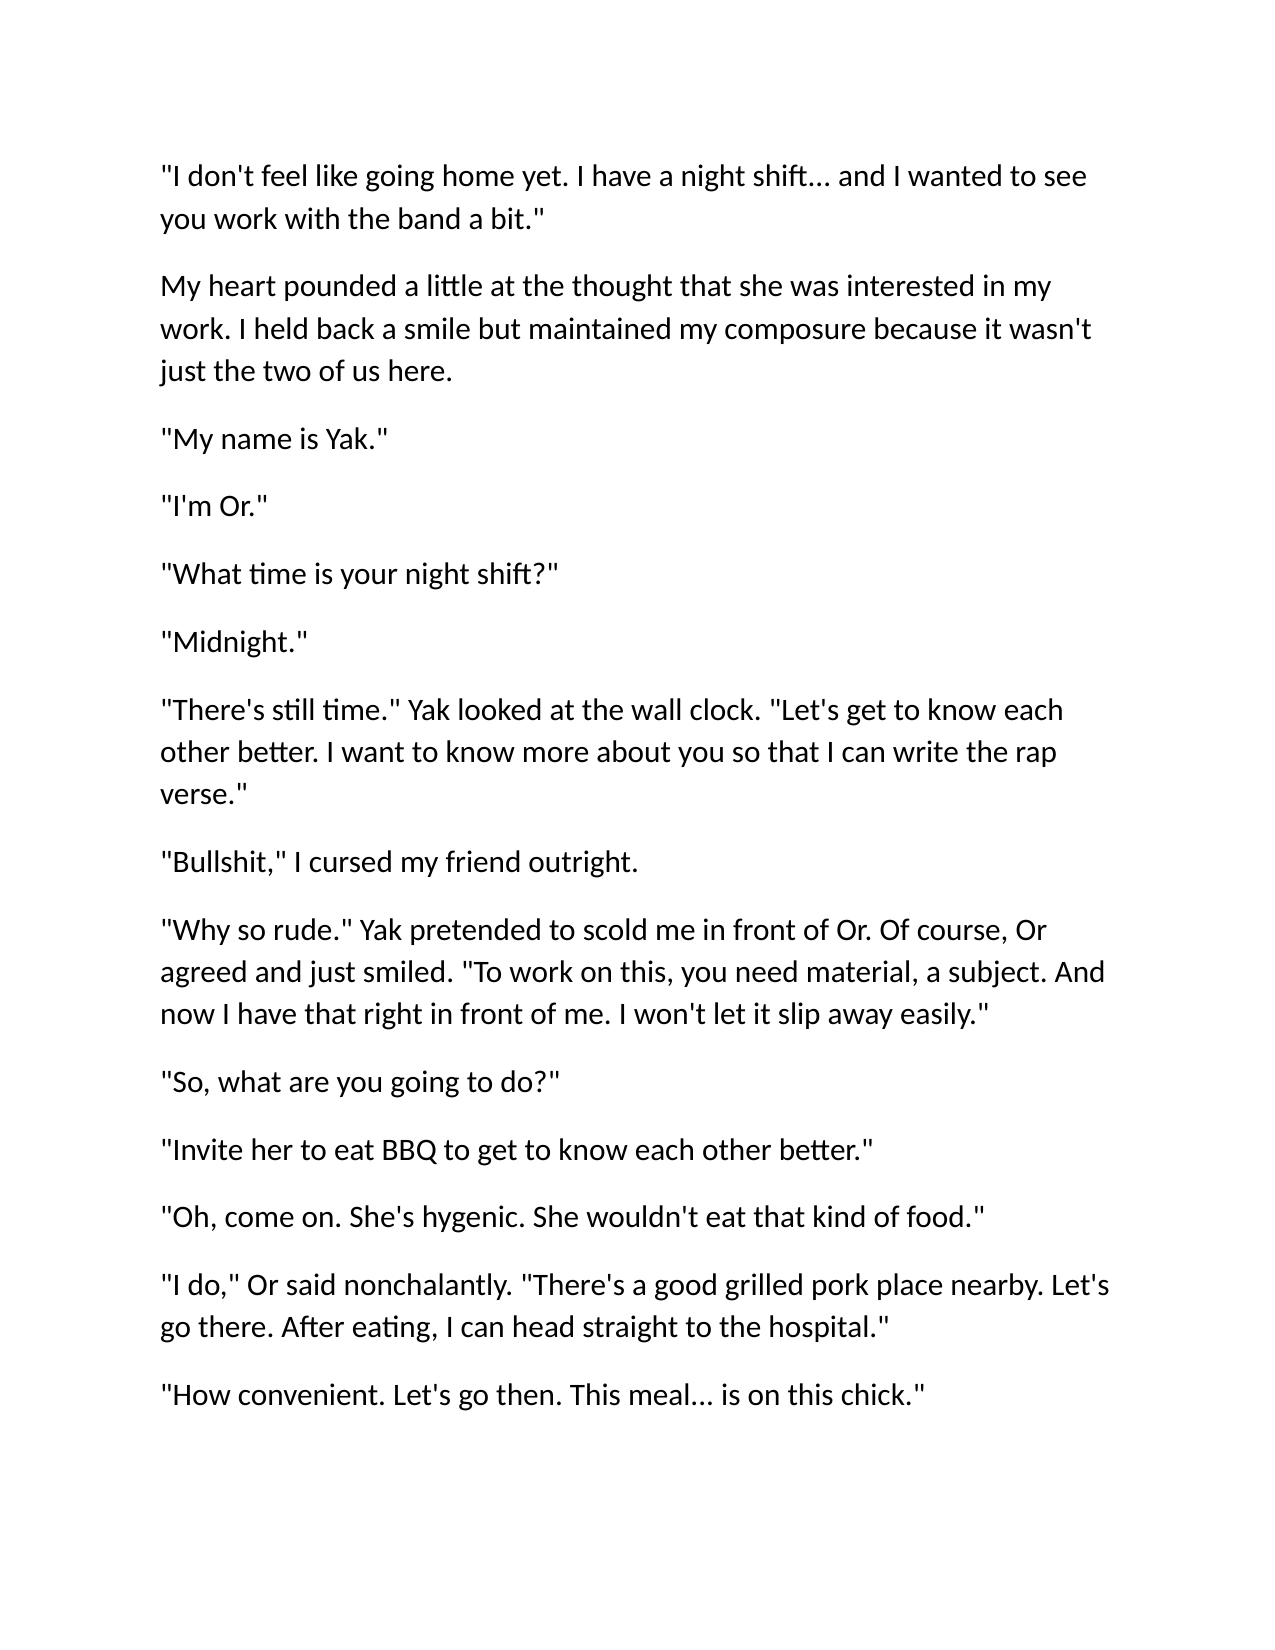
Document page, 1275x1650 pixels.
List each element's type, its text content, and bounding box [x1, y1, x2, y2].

text "Invite her to eat BBQ to get to know each other better." [160, 1129, 1113, 1168]
text "Oh, come on. She's hygenic. She wouldn't eat that kind of food." [160, 1197, 1113, 1235]
text "I don't feel like going home yet. I have a night shift... and I wanted to see you work with the band a bit." [160, 156, 1113, 237]
text "I'm Or." [160, 486, 1113, 524]
text "Why so rude." Yak pretended to scold me in front of Or. Of course, Or agreed and just smiled. "To work on this, you need material, a subject. And now I have that right in front of me. I won't let it slip away easily." [160, 909, 1113, 1032]
text "My name is Yak." [160, 419, 1113, 457]
text My heart pounded a little at the thought that she was interested in my work. I held back a smile but maintained my composure because it wasn't just the two of us here. [160, 266, 1113, 389]
text "There's still time." Yak looked at the wall clock. "Let's get to know each other better. I want to know more about you so that I can write the rap verse." [160, 689, 1113, 812]
text "Midnight." [160, 622, 1113, 660]
text "How convenient. Let's go then. This meal... is on this chick." [160, 1375, 1113, 1413]
text "What time is your night shift?" [160, 554, 1113, 592]
text "Bullshit," I cursed my friend outright. [160, 842, 1113, 880]
text "I do," Or said nonchalantly. "There's a good grilled pork place nearby. Let's go there. After eating, I can head straight to the hospital." [160, 1265, 1113, 1345]
text "So, what are you going to do?" [160, 1062, 1113, 1100]
